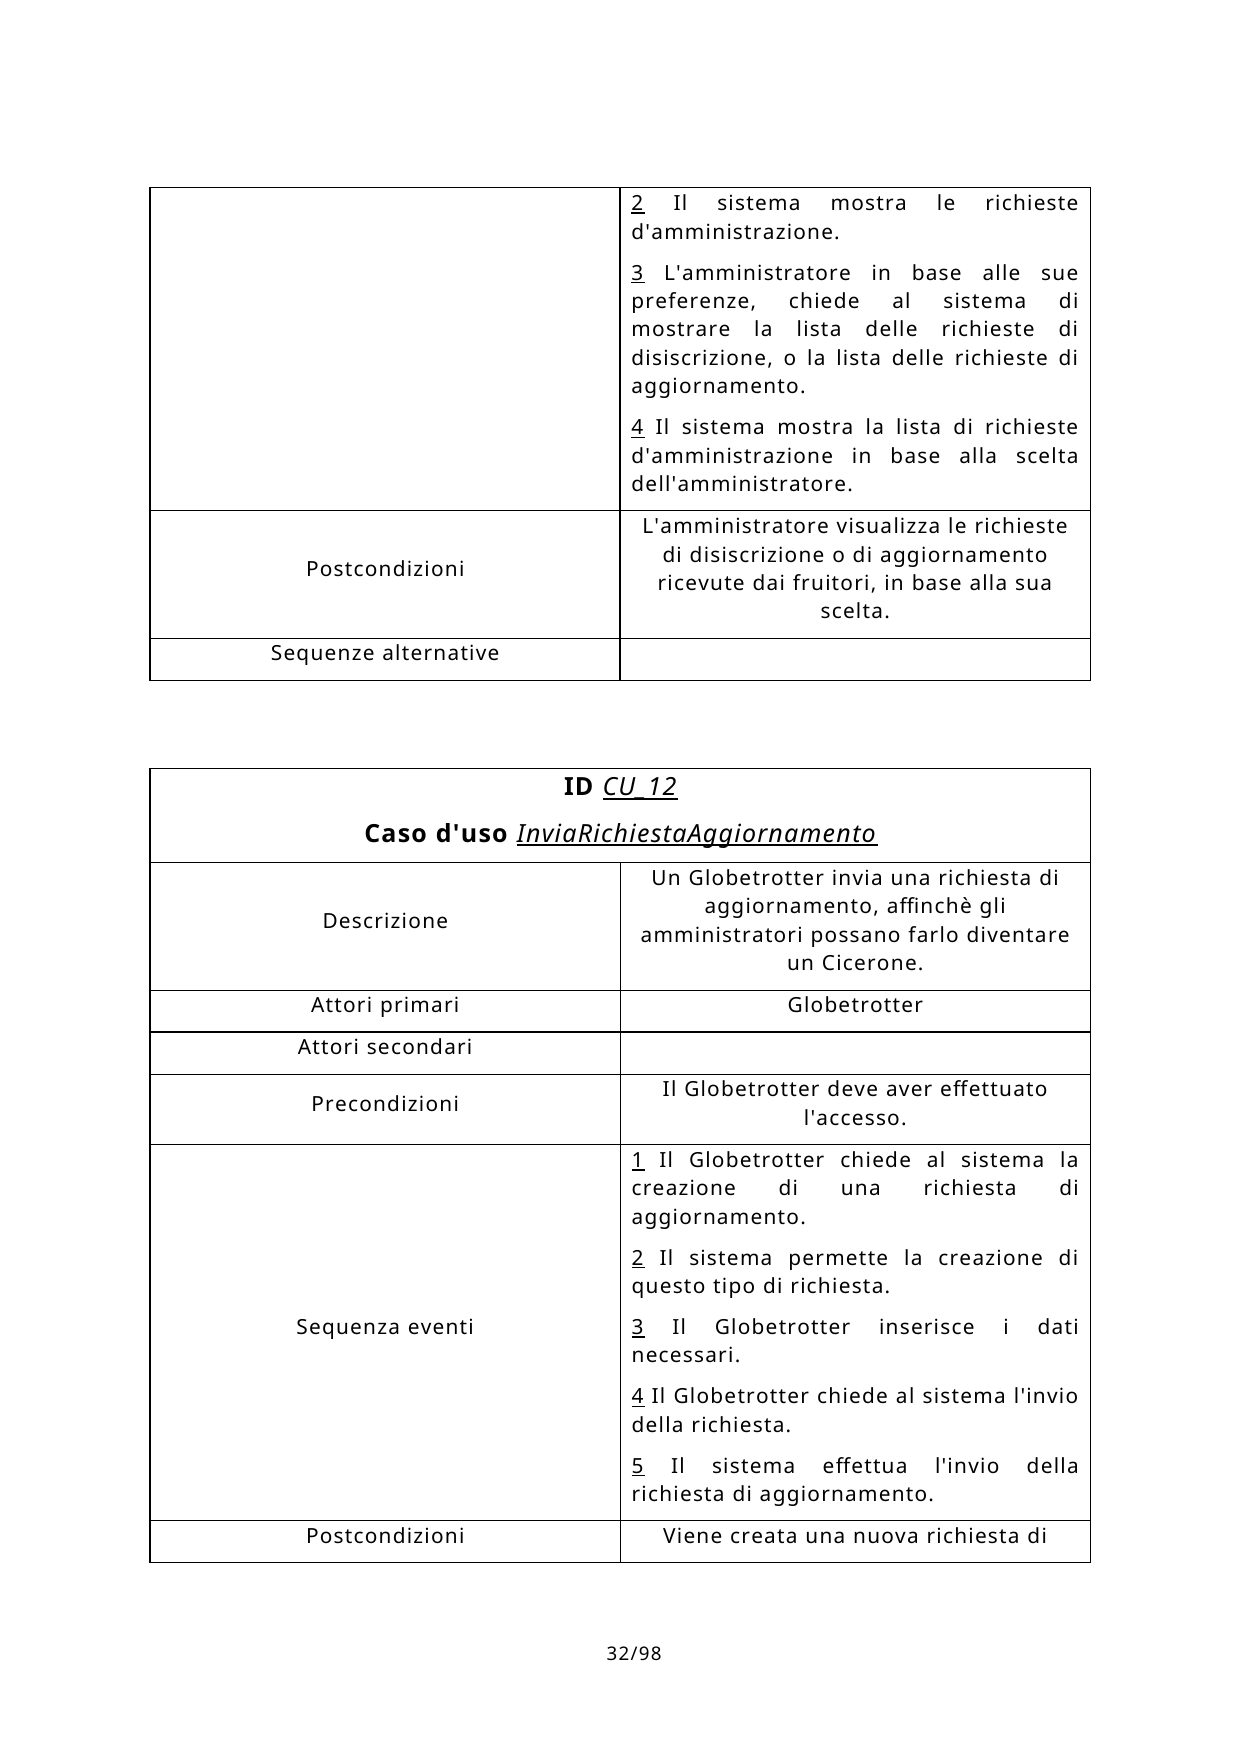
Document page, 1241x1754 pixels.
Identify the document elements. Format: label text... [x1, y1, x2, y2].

table_cell [621, 1033, 1090, 1073]
table_cell Il Globetrotter deve aver effettuato l'accesso. [621, 1075, 1090, 1144]
table_cell Sequenze alternative [151, 639, 619, 679]
table_cell Un Globetrotter invia una richiesta di aggiornamento, affinchè gli amministratori possano farlo diventare un Cicerone. [621, 863, 1090, 989]
table_cell 1 Il Globetrotter chiede al sistema la creazione di una richiesta di aggiornamento. 2 Il sistema permette la creazione di questo tipo di richiesta. 3 Il Globetrotter inserisce i dati necessari. 4 Il Globetrotter chiede al sistema l'invio della richiesta. 5 Il sistema effettua l'invio della richiesta di aggiornamento. [621, 1145, 1090, 1520]
table_cell [151, 188, 619, 510]
table_cell [621, 639, 1090, 679]
table_cell Descrizione [151, 863, 620, 989]
table_cell Attori secondari [151, 1033, 620, 1073]
table_cell Attori primari [151, 991, 620, 1031]
table_cell Sequenza eventi [151, 1145, 620, 1520]
table_cell Postcondizioni [151, 511, 619, 637]
table_cell 2 Il sistema mostra le richieste d'amministrazione. 3 L'amministratore in base alle sue preferenze, chiede al sistema di mostrare la lista delle richieste di disiscrizione, o la lista delle richieste di aggiornamento. 4 Il sistema mostra la lista di richieste d'amministrazione in base alla scelta dell'amministratore. [621, 188, 1090, 510]
table_cell Viene creata una nuova richiesta di [621, 1521, 1090, 1562]
table_cell L'amministratore visualizza le richieste di disiscrizione o di aggiornamento ricevute dai fruitori, in base alla sua scelta. [621, 511, 1090, 637]
table_header ID CU_12 Caso d'uso InviaRichiestaAggiornamento [151, 769, 1090, 862]
table_cell Globetrotter [621, 991, 1090, 1031]
table_cell Precondizioni [151, 1075, 620, 1144]
table_cell Postcondizioni [151, 1521, 620, 1562]
